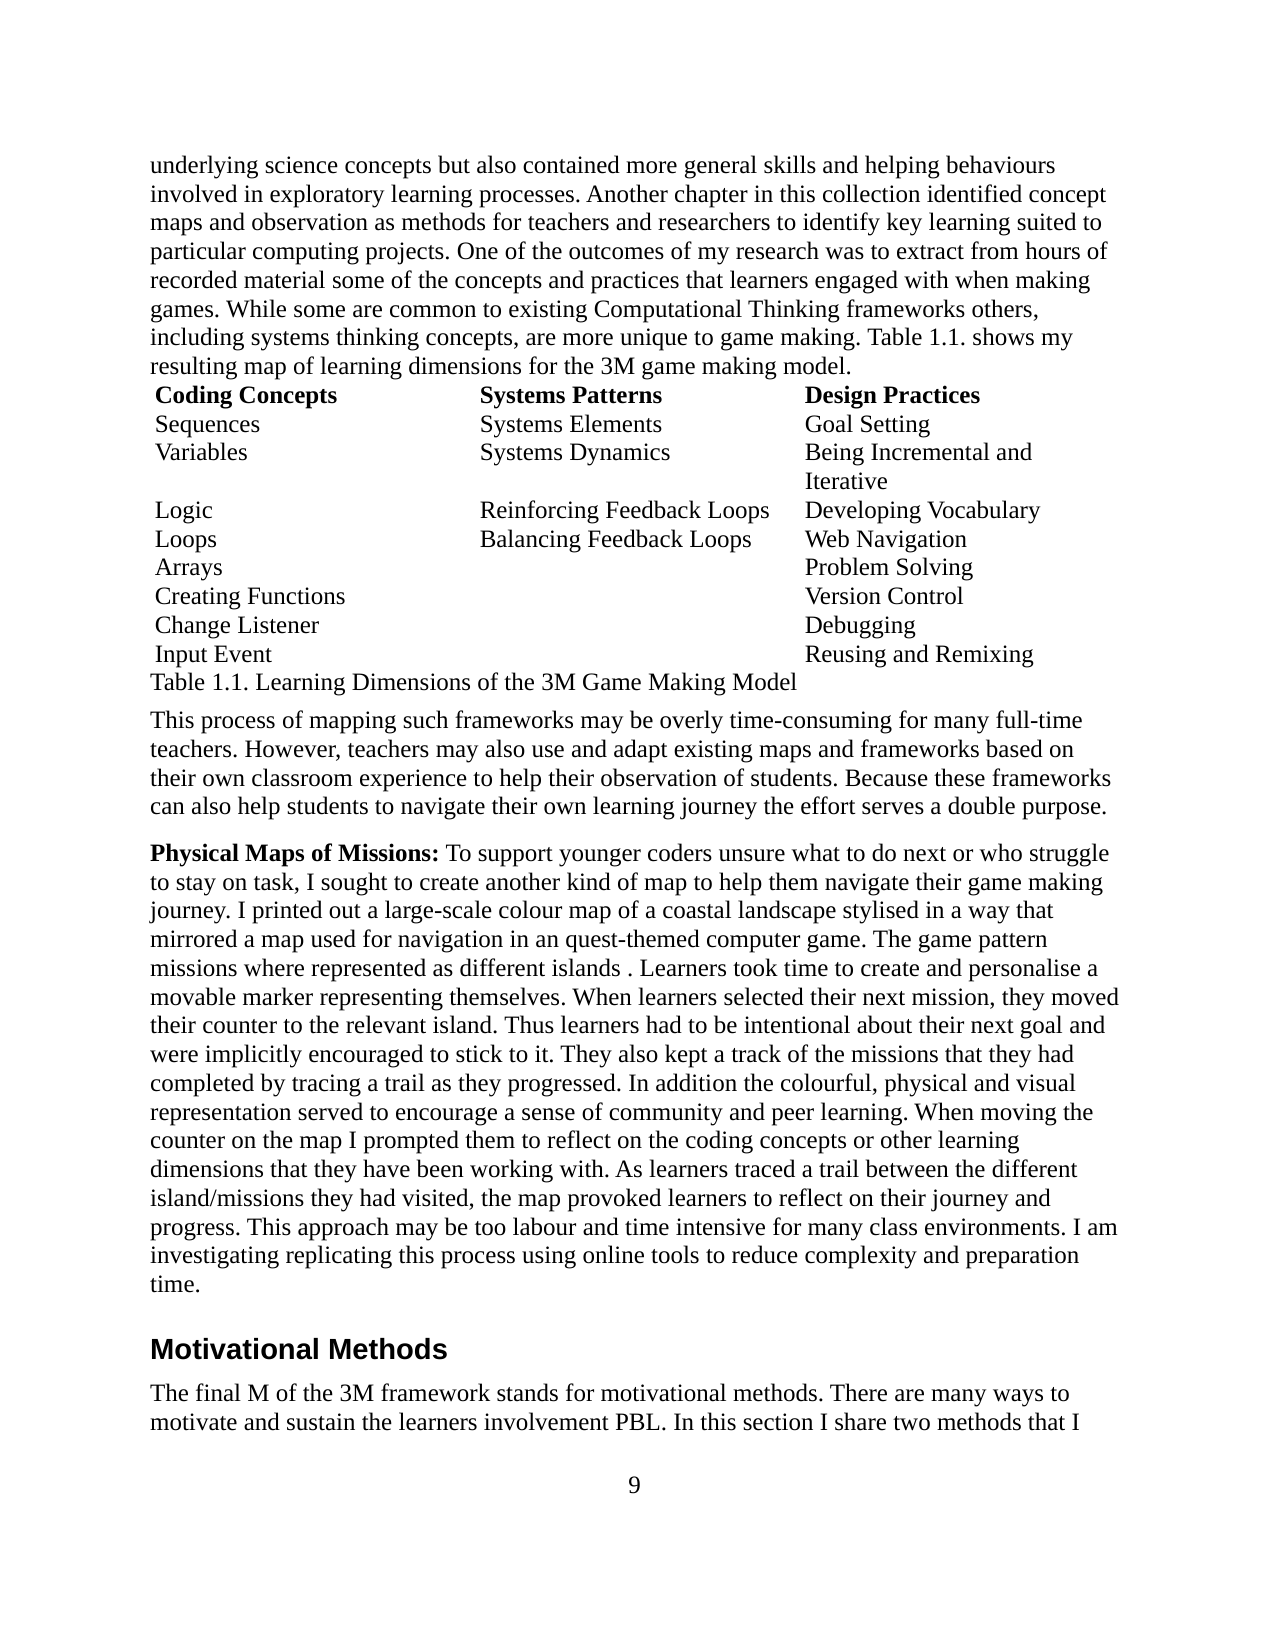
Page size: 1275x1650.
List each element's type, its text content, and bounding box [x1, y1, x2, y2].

table_cell Being Incremental and Iterative [800, 438, 1125, 495]
table_cell Balancing Feedback Loops [475, 524, 800, 552]
table_cell [475, 610, 800, 639]
table_header Design Practices [800, 380, 1125, 409]
table_cell Reinforcing Feedback Loops [475, 495, 800, 524]
table_cell Arrays [150, 553, 475, 581]
table_cell Creating Functions [150, 581, 475, 610]
table_cell Web Navigation [800, 524, 1125, 552]
table_header Systems Patterns [475, 380, 800, 409]
table_cell Version Control [800, 581, 1125, 610]
table_cell Logic [150, 495, 475, 524]
table_cell Input Event [150, 639, 475, 667]
table_cell Debugging [800, 610, 1125, 639]
table_cell Sequences [150, 409, 475, 437]
table_cell Problem Solving [800, 553, 1125, 581]
table_cell [475, 581, 800, 610]
table_cell Variables [150, 438, 475, 495]
table_cell Systems Elements [475, 409, 800, 437]
text The final M of the 3M framework stands for motivational methods. There are many ways to motivate and sustain the learners involvement PBL. In this section I share two methods that I [150, 1378, 1125, 1436]
text This process of mapping such frameworks may be overly time-consuming for many full-time teachers. However, teachers may also use and adapt existing maps and frameworks based on their own classroom experience to help their observation of students. Because these frameworks can also help students to navigate their own learning journey the effort serves a double purpose. [150, 705, 1125, 820]
text Physical Maps of Missions: To support younger coders unsure what to do next or who struggle to stay on task, I sought to create another kind of map to help them navigate their game making journey. I printed out a large-scale colour map of a coastal landscape stylised in a way that mirrored a map used for navigation in an quest-themed computer game. The game pattern missions where represented as different islands . Learners took time to create and personalise a movable marker representing themselves. When learners selected their next mission, they moved their counter to the relevant island. Thus learners had to be intentional about their next goal and were implicitly encouraged to stick to it. They also kept a track of the missions that they had completed by tracing a trail as they progressed. In addition the colourful, physical and visual representation served to encourage a sense of community and peer learning. When moving the counter on the map I prompted them to reflect on the coding concepts or other learning dimensions that they have been working with. As learners traced a trail between the different island/missions they had visited, the map provoked learners to reflect on their journey and progress. This approach may be too labour and time intensive for many class environments. I am investigating replicating this process using online tools to reduce complexity and preparation time. [150, 838, 1125, 1298]
subtitle Motivational Methods [150, 1332, 1125, 1366]
table_cell [475, 639, 800, 667]
table_header Coding Concepts [150, 380, 475, 409]
table_cell Loops [150, 524, 475, 552]
table_cell Developing Vocabulary [800, 495, 1125, 524]
table_cell Change Listener [150, 610, 475, 639]
table_cell [475, 553, 800, 581]
table_cell Systems Dynamics [475, 438, 800, 495]
table_cell Goal Setting [800, 409, 1125, 437]
text Table 1.1. Learning Dimensions of the 3M Game Making Model [150, 667, 1125, 696]
text underlying science concepts but also contained more general skills and helping behaviours involved in exploratory learning processes. Another chapter in this collection identified concept maps and observation as methods for teachers and researchers to identify key learning suited to particular computing projects. One of the outcomes of my research was to extract from hours of recorded material some of the concepts and practices that learners engaged with when making games. While some are common to existing Computational Thinking frameworks others, including systems thinking concepts, are more unique to game making. Table 1.1. shows my resulting map of learning dimensions for the 3M game making model. [150, 150, 1125, 380]
table_cell Reusing and Remixing [800, 639, 1125, 667]
